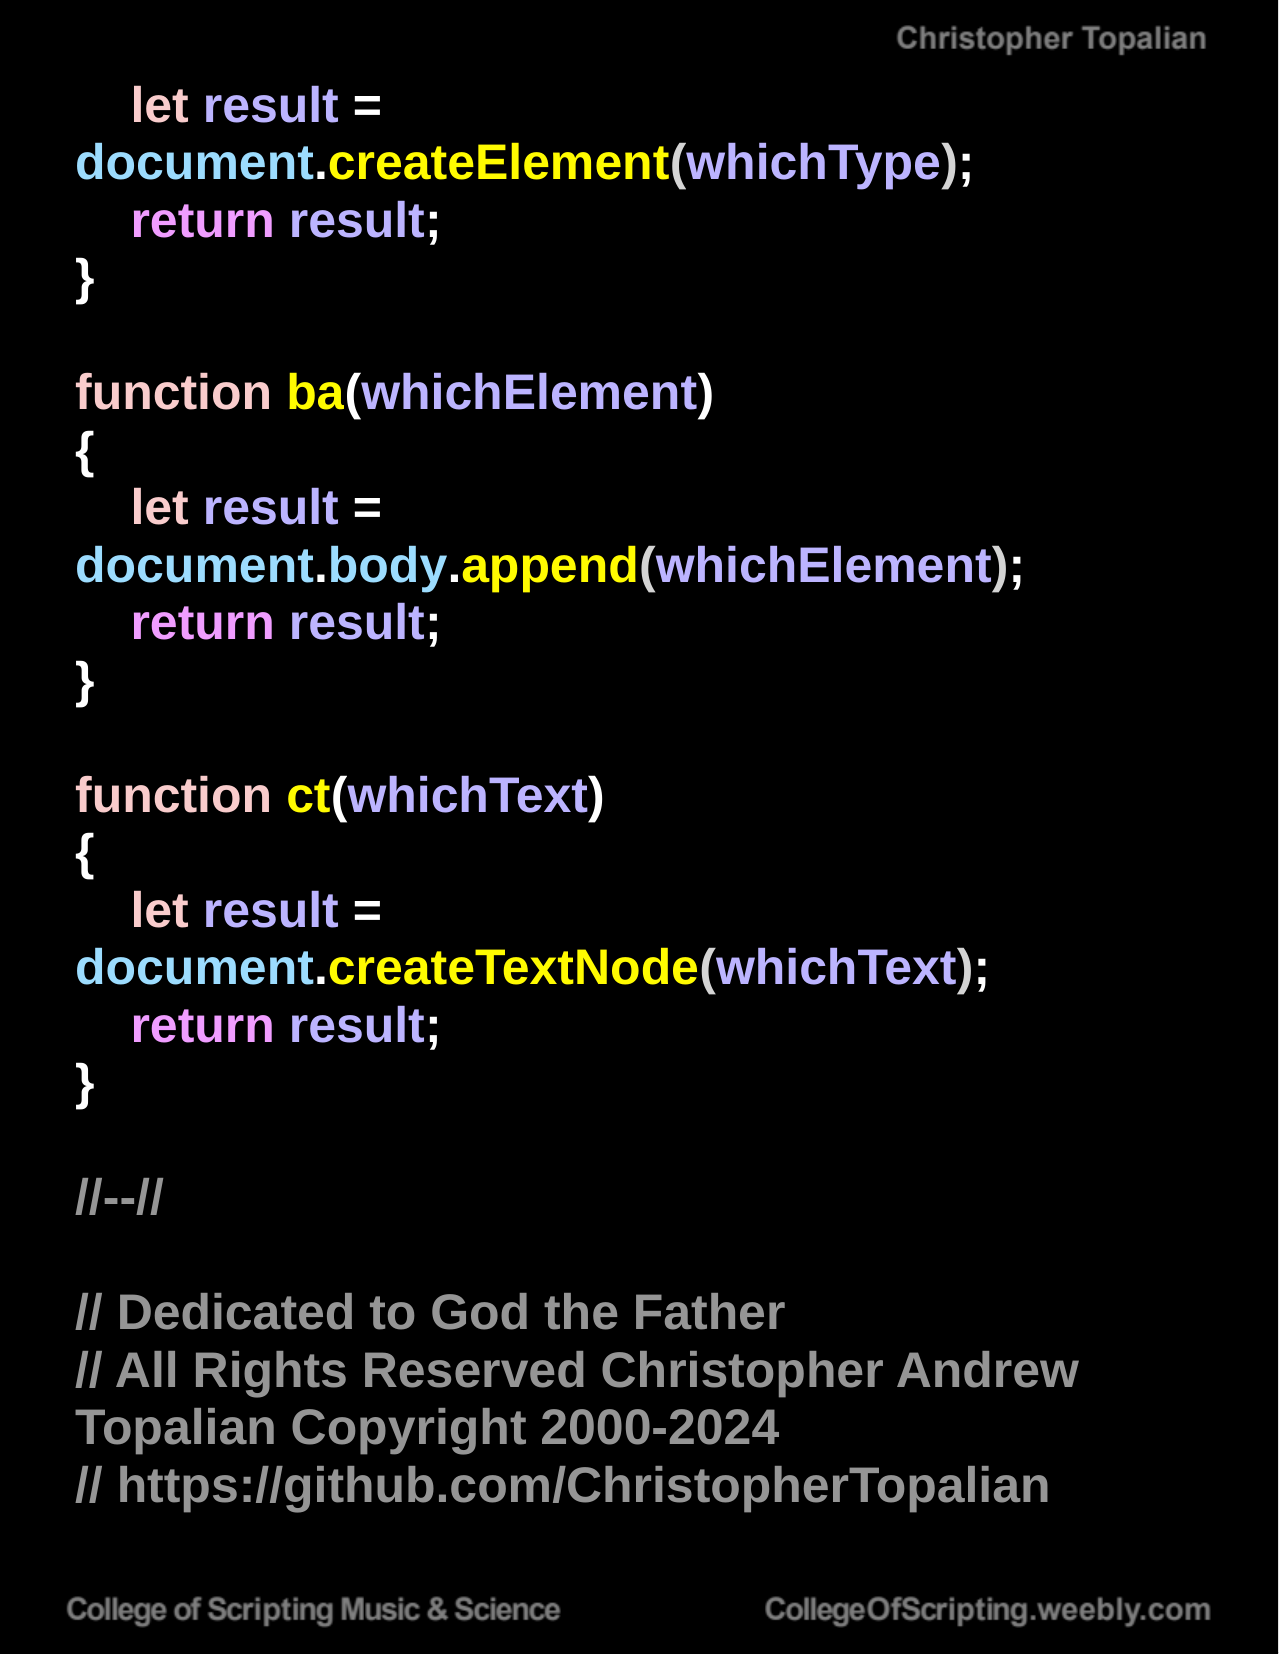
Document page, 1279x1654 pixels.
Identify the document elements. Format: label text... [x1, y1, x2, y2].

text // https://github.com/ChristopherTopalian [75, 1455, 1203, 1512]
text } [75, 650, 1203, 707]
text function ct(whichText) [75, 765, 1203, 822]
text let result = document.createElement(whichType); [75, 75, 1203, 190]
text { [75, 822, 1203, 880]
text return result; [75, 190, 1203, 247]
text } [75, 247, 1203, 305]
text // All Rights Reserved Christopher Andrew Topalian Copyright 2000-2024 [75, 1340, 1203, 1455]
text return result; [75, 995, 1203, 1052]
text function ba(whichElement) [75, 362, 1203, 420]
text // Dedicated to God the Father [75, 1282, 1203, 1340]
text { [75, 420, 1203, 477]
text let result = document.createTextNode(whichText); [75, 880, 1203, 995]
text //--// [75, 1167, 1203, 1225]
text } [75, 1052, 1203, 1110]
text let result = document.body.append(whichElement); [75, 477, 1203, 592]
text return result; [75, 592, 1203, 650]
